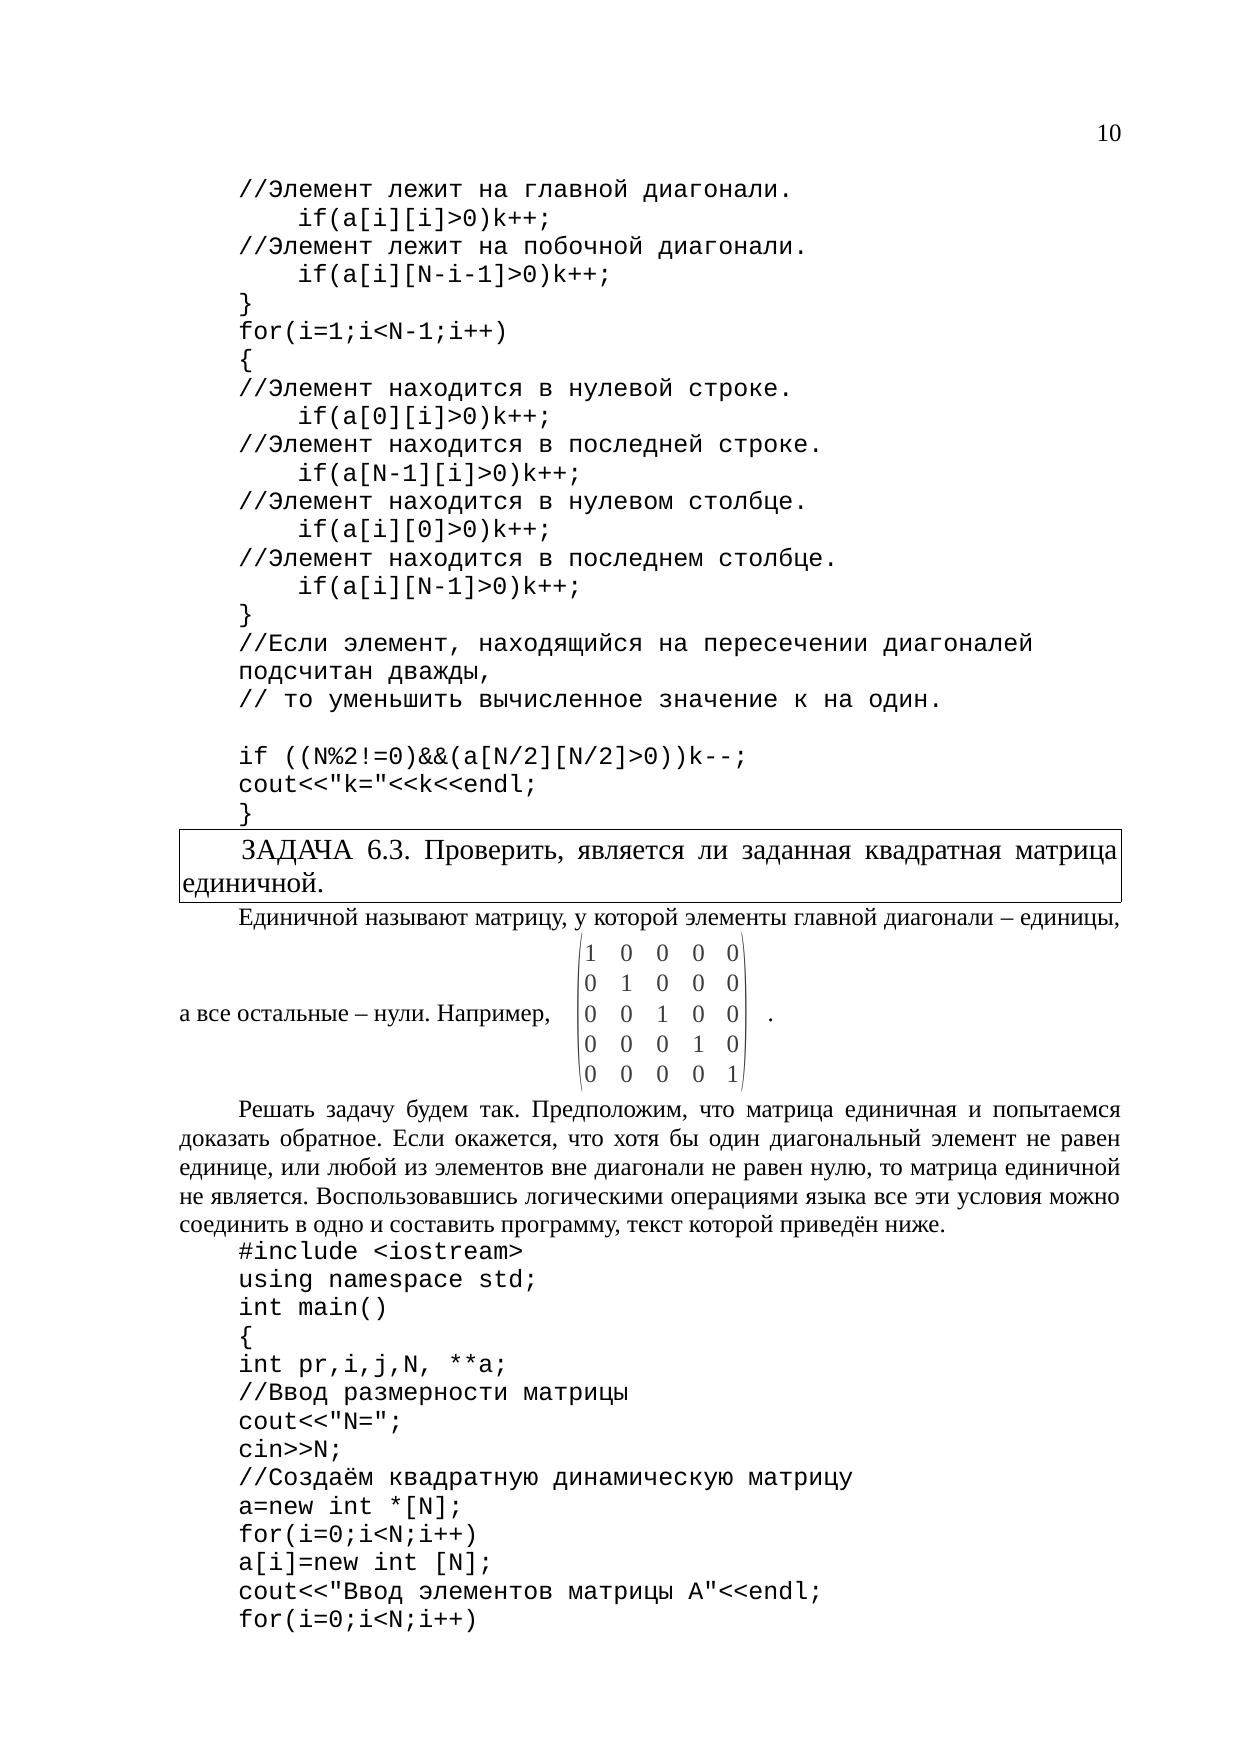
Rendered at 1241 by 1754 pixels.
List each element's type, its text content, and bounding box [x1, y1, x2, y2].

text ЗАДАЧА 6.3. Проверить, является ли заданная квадратная матрица единичной. [180, 830, 1121, 902]
text //Если элемент, находящийся на пересечении диагоналей подсчитан дважды, [238, 630, 1121, 687]
text Единичной называют матрицу, у которой элементы главной диагонали – единицы, а все остальные – нули. Например, . [179, 903, 1121, 1094]
text //Элемент находится в последнем столбце. [238, 545, 1121, 574]
text // то уменьшить вычисленное значение к на один. [238, 687, 1121, 715]
text if(a[N-1][i]>0)k++; [238, 460, 1121, 489]
text for(i=0;i<N;i++) [238, 1607, 1121, 1635]
text #include <iostream> [238, 1238, 1121, 1267]
text //Элемент лежит на побочной диагонали. [238, 234, 1121, 262]
text if(a[i][N-i-1]>0)k++; [238, 262, 1121, 290]
text } [238, 800, 1121, 829]
text //Элемент находится в нулевой строке. [238, 375, 1121, 404]
text for(i=1;i<N-1;i++) [238, 319, 1121, 347]
text cout<<"k="<<k<<endl; [238, 772, 1121, 800]
text using namespace std; [238, 1267, 1121, 1295]
text //Ввод размерности матрицы [238, 1380, 1121, 1408]
text if(a[i][i]>0)k++; [238, 205, 1121, 234]
text { [238, 1323, 1121, 1352]
text cout<<"Ввод элементов матрицы A"<<endl; [238, 1578, 1121, 1607]
text if(a[i][N-1]>0)k++; [238, 574, 1121, 602]
text cout<<"N="; [238, 1408, 1121, 1437]
text } [238, 290, 1121, 319]
text //Создаём квадратную динамическую матрицу [238, 1465, 1121, 1493]
text //Элемент находится в нулевом столбце. [238, 489, 1121, 517]
text { [238, 347, 1121, 375]
text Решать задачу будем так. Предположим, что матрица единичная и попытаемся доказать обратное. Если окажется, что хотя бы один диагональный элемент не равен единице, или любой из элементов вне диагонали не равен нулю, то матрица единичной не является. Воспользовавшись логическими операциями языка все эти условия можно соединить в одно и составить программу, текст которой приведён ниже. [179, 1094, 1121, 1238]
text if(a[0][i]>0)k++; [238, 404, 1121, 432]
text int main() [238, 1295, 1121, 1323]
text cin>>N; [238, 1437, 1121, 1465]
text a[i]=new int [N]; [238, 1550, 1121, 1578]
text if ((N%2!=0)&&(a[N/2][N/2]>0))k--; [238, 744, 1121, 772]
text a=new int *[N]; [238, 1493, 1121, 1522]
text //Элемент лежит на главной диагонали. [238, 177, 1121, 205]
text //Элемент находится в последней строке. [238, 432, 1121, 460]
text for(i=0;i<N;i++) [238, 1522, 1121, 1550]
text int pr,i,j,N, **a; [238, 1352, 1121, 1380]
text if(a[i][0]>0)k++; [238, 517, 1121, 545]
text } [238, 602, 1121, 630]
